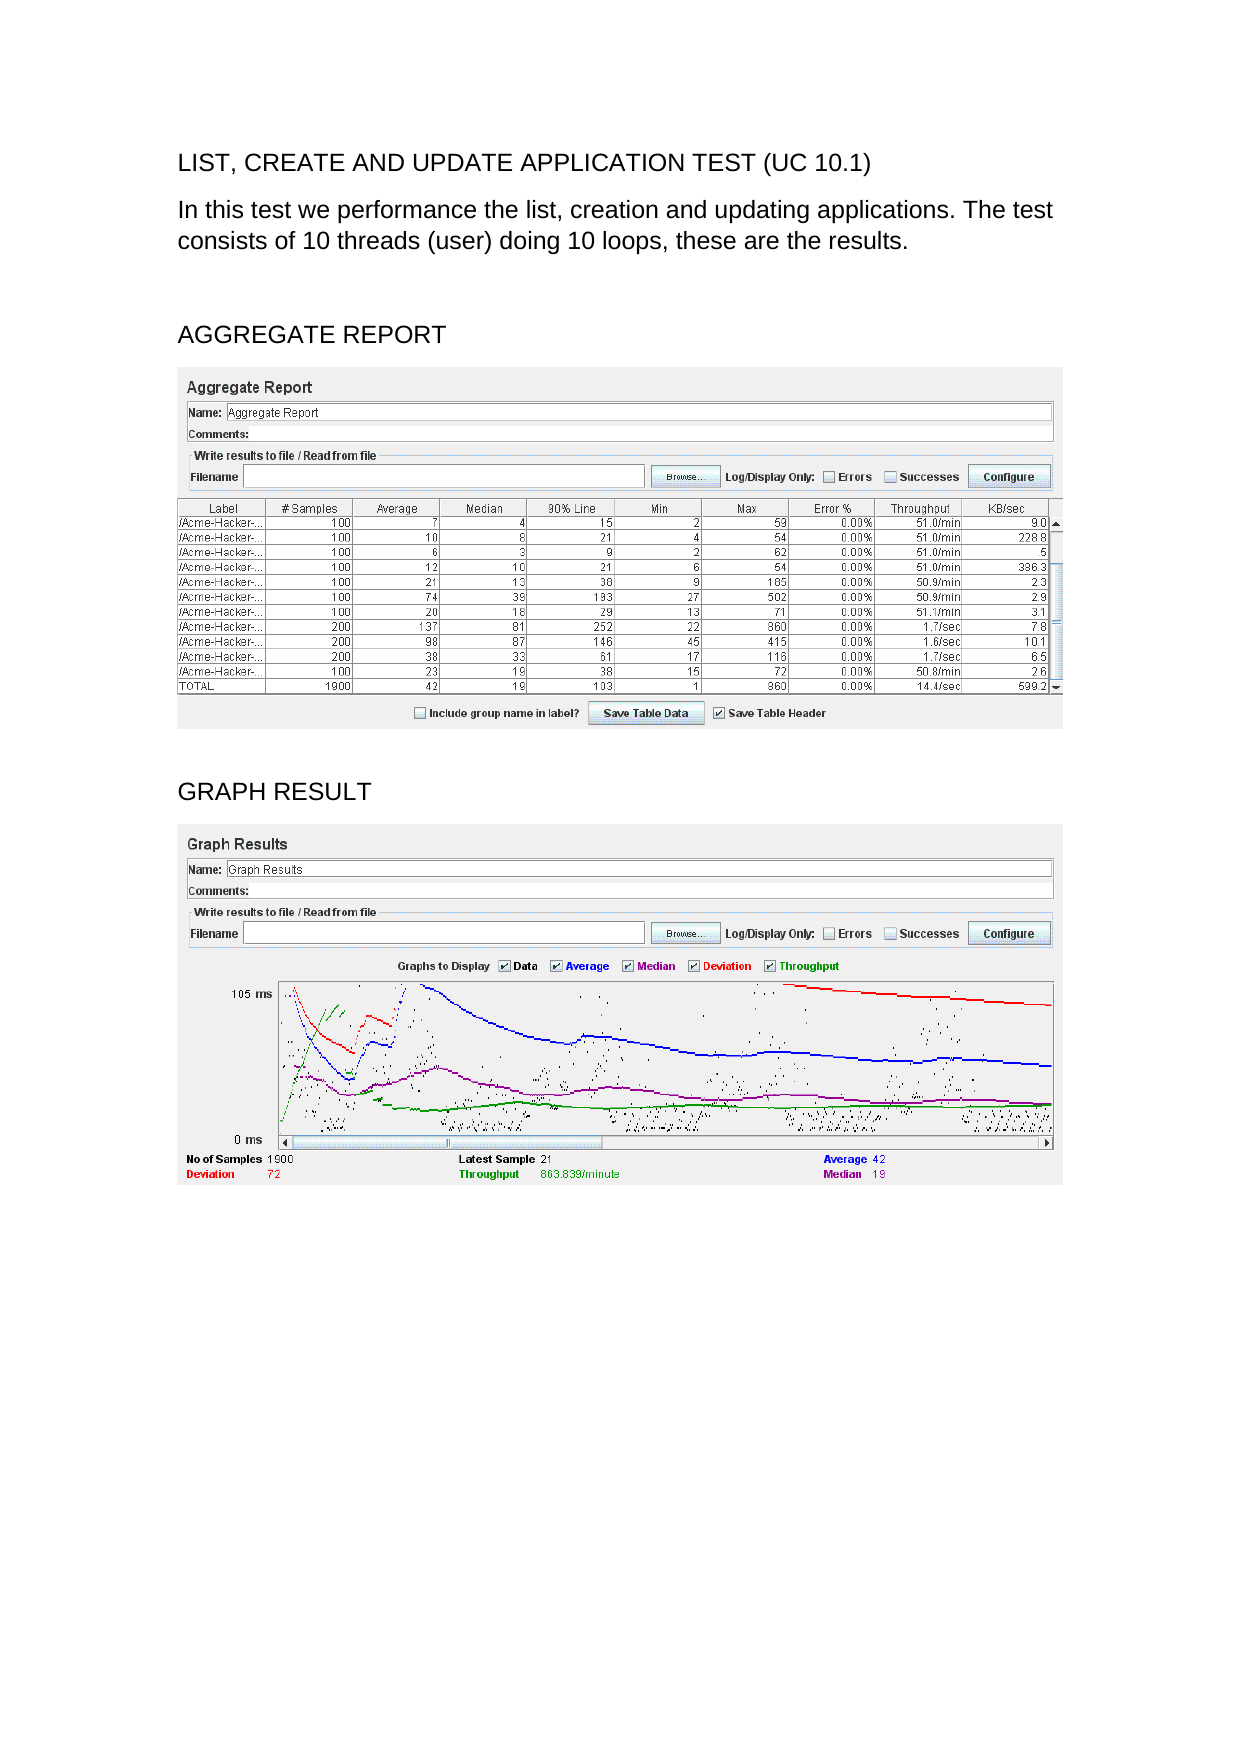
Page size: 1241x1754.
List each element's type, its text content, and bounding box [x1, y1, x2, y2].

text AGGREGATE REPORT [177, 321, 1063, 349]
text In this test we performance the list, creation and updating applications. The test consists of 10 threads (user) doing 10 loops, these are the results. [177, 195, 1063, 254]
text GRAPH RESULT [177, 777, 1063, 806]
text LIST, CREATE AND UPDATE APPLICATION TEST (UC 10.1) [177, 148, 1063, 176]
